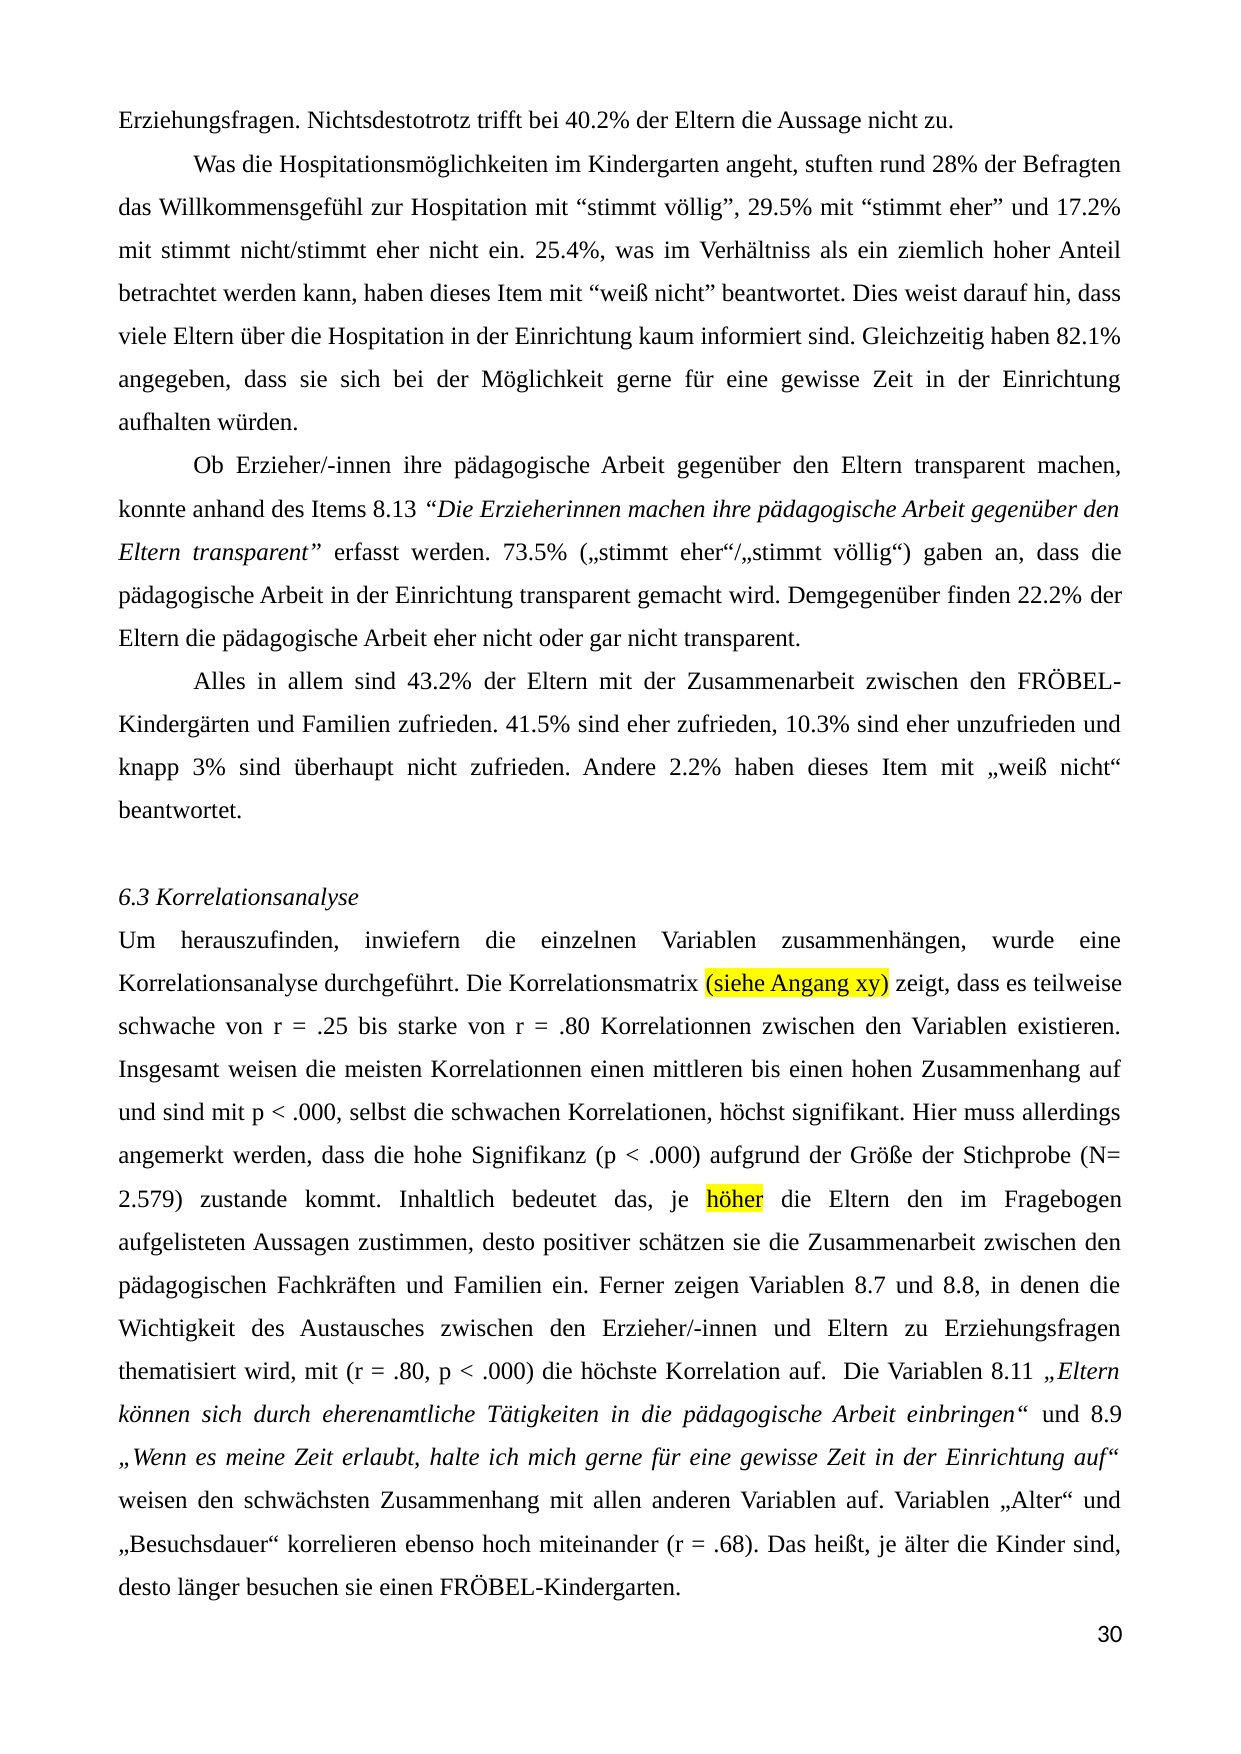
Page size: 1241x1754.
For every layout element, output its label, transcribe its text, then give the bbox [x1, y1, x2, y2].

text Was die Hospitationsmöglichkeiten im Kindergarten angeht, stuften rund 28% der Befragten das Willkommensgefühl zur Hospitation mit “stimmt völlig”, 29.5% mit “stimmt eher” und 17.2% mit stimmt nicht/stimmt eher nicht ein. 25.4%, was im Verhältniss als ein ziemlich hoher Anteil betrachtet werden kann, haben dieses Item mit “weiß nicht” beantwortet. Dies weist darauf hin, dass viele Eltern über die Hospitation in der Einrichtung kaum informiert sind. Gleichzeitig haben 82.1% angegeben, dass sie sich bei der Möglichkeit gerne für eine gewisse Zeit in der Einrichtung aufhalten würden. [118, 149, 1122, 436]
text 6.3 Korrelationsanalyse [118, 882, 1122, 911]
text Erziehungsfragen. Nichtsdestotrotz trifft bei 40.2% der Eltern die Aussage nicht zu. [118, 106, 1122, 134]
text Um herauszufinden, inwiefern die einzelnen Variablen zusammenhängen, wurde eine Korrelationsanalyse durchgeführt. Die Korrelationsmatrix (siehe Angang xy) zeigt, dass es teilweise schwache von r = .25 bis starke von r = .80 Korrelationnen zwischen den Variablen existieren. Insgesamt weisen die meisten Korrelationnen einen mittleren bis einen hohen Zusammenhang auf und sind mit p < .000, selbst die schwachen Korrelationen, höchst signifikant. Hier muss allerdings angemerkt werden, dass die hohe Signifikanz (p < .000) aufgrund der Größe der Stichprobe (N= 2.579) zustande kommt. Inhaltlich bedeutet das, je höher die Eltern den im Fragebogen aufgelisteten Aussagen zustimmen, desto positiver schätzen sie die Zusammenarbeit zwischen den pädagogischen Fachkräften und Familien ein. Ferner zeigen Variablen 8.7 und 8.8, in denen die Wichtigkeit des Austausches zwischen den Erzieher/-innen und Eltern zu Erziehungsfragen thematisiert wird, mit (r = .80, p < .000) die höchste Korrelation auf. Die Variablen 8.11 „Eltern können sich durch eherenamtliche Tätigkeiten in die pädagogische Arbeit einbringen“ und 8.9 „Wenn es meine Zeit erlaubt, halte ich mich gerne für eine gewisse Zeit in der Einrichtung auf“ weisen den schwächsten Zusammenhang mit allen anderen Variablen auf. Variablen „Alter“ und „Besuchsdauer“ korrelieren ebenso hoch miteinander (r = .68). Das heißt, je älter die Kinder sind, desto länger besuchen sie einen FRÖBEL-Kindergarten. [118, 925, 1122, 1601]
text Alles in allem sind 43.2% der Eltern mit der Zusammenarbeit zwischen den FRÖBEL-Kindergärten und Familien zufrieden. 41.5% sind eher zufrieden, 10.3% sind eher unzufrieden und knapp 3% sind überhaupt nicht zufrieden. Andere 2.2% haben dieses Item mit „weiß nicht“ beantwortet. [118, 666, 1122, 824]
text Ob Erzieher/-innen ihre pädagogische Arbeit gegenüber den Eltern transparent machen, konnte anhand des Items 8.13 “Die Erzieherinnen machen ihre pädagogische Arbeit gegenüber den Eltern transparent” erfasst werden. 73.5% („stimmt eher“/„stimmt völlig“) gaben an, dass die pädagogische Arbeit in der Einrichtung transparent gemacht wird. Demgegenüber finden 22.2% der Eltern die pädagogische Arbeit eher nicht oder gar nicht transparent. [118, 451, 1122, 652]
